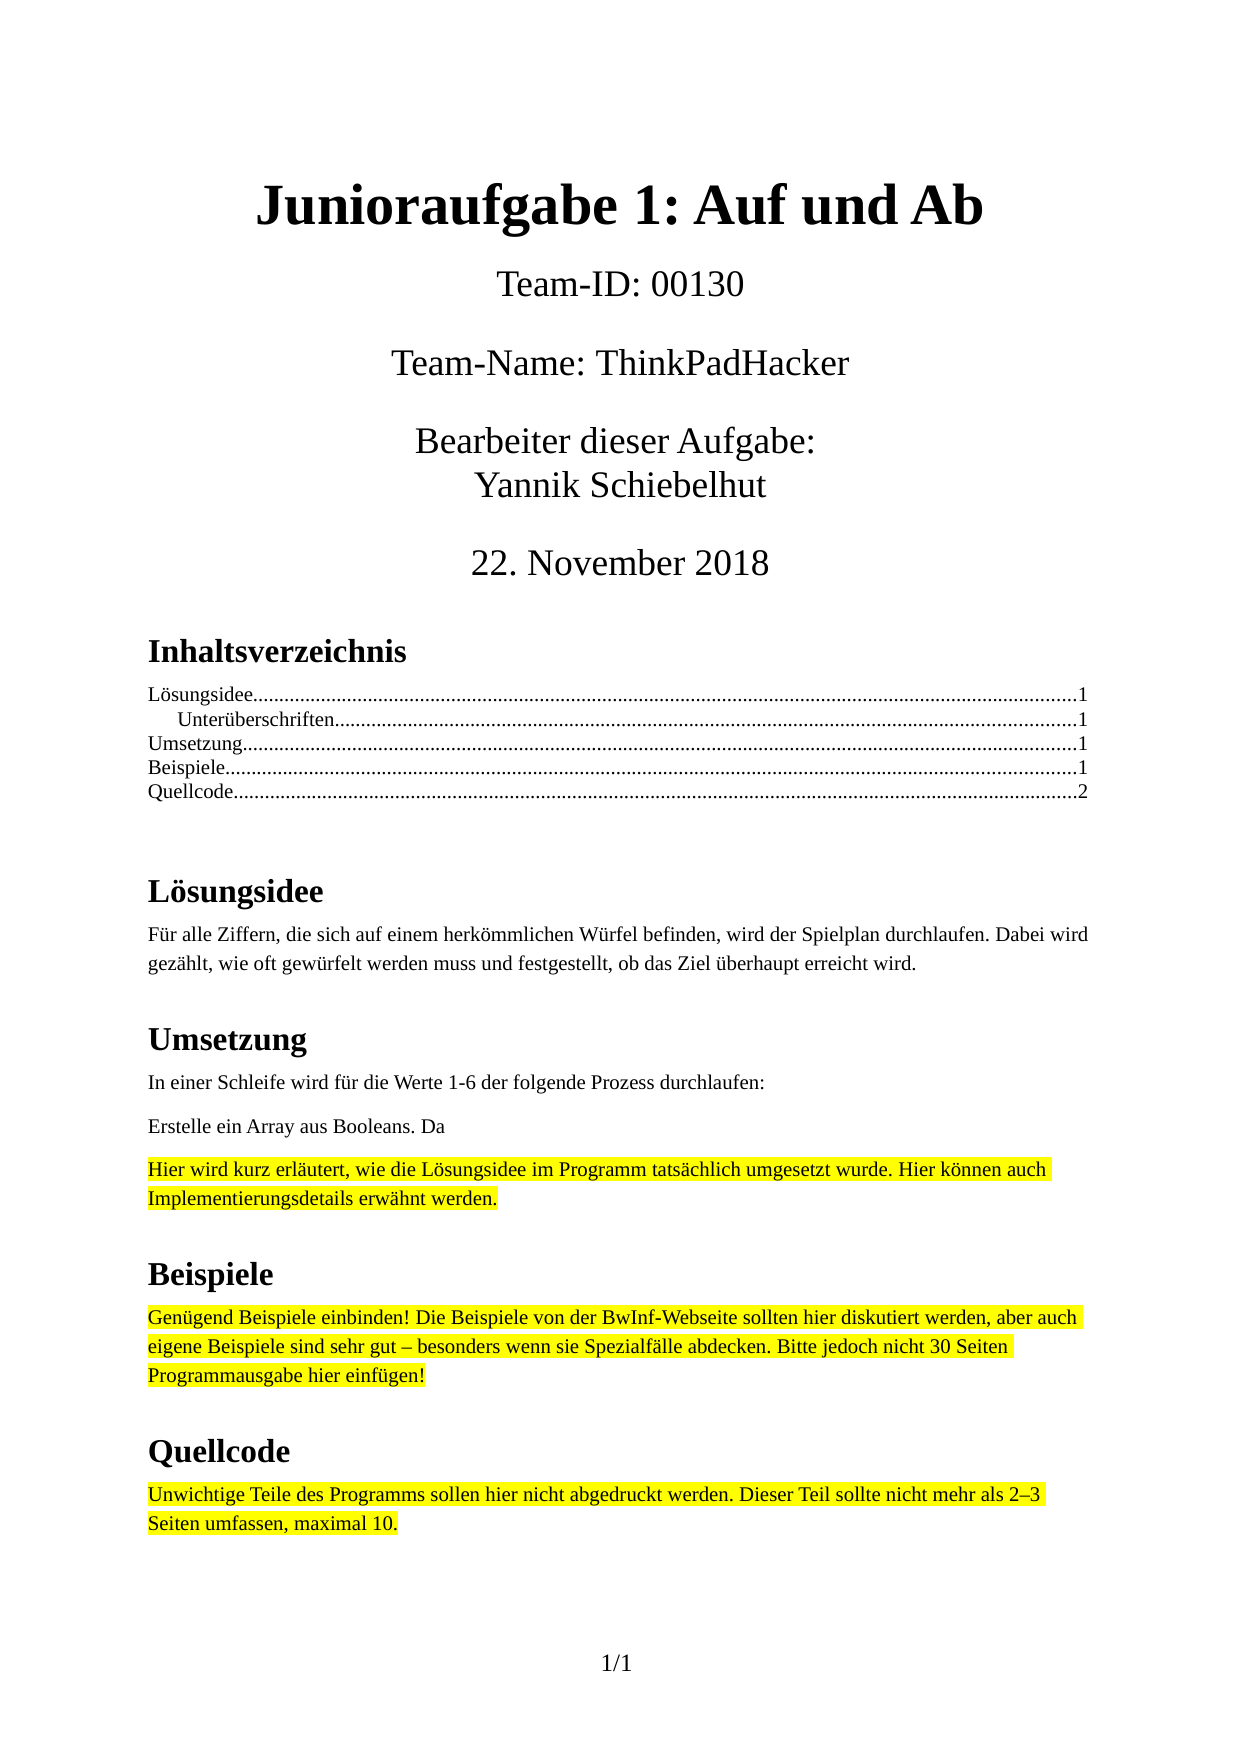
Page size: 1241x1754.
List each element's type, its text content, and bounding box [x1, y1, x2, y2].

subtitle Umsetzung [148, 1019, 1093, 1058]
text Hier wird kurz erläutert, wie die Lösungsidee im Programm tatsächlich umgesetzt wurde. Hier können auch Implementierungsdetails erwähnt werden. [148, 1157, 1093, 1210]
subtitle Bearbeiter dieser Aufgabe: Yannik Schiebelhut [148, 419, 1093, 505]
text Unterüberschriften 1 [177, 706, 1093, 731]
text Erstelle ein Array aus Booleans. Da [148, 1113, 1093, 1138]
subtitle Lösungsidee [148, 871, 1093, 909]
subtitle Team-Name: ThinkPadHacker [148, 340, 1093, 383]
text Für alle Ziffern, die sich auf einem herkömmlichen Würfel befinden, wird der Spielplan durchlaufen. Dabei wird gezählt, wie oft gewürfelt werden muss und festgestellt, ob das Ziel überhaupt erreicht wird. [148, 922, 1093, 975]
subtitle Inhaltsverzeichnis [148, 632, 1093, 670]
subtitle Quellcode [148, 1431, 1093, 1469]
title Junioraufgabe 1: Auf und Ab [148, 170, 1093, 237]
text In einer Schleife wird für die Werte 1-6 der folgende Prozess durchlaufen: [148, 1070, 1093, 1094]
text Umsetzung 1 [148, 731, 1093, 754]
text Lösungsidee 1 [148, 682, 1093, 706]
subtitle Team-ID: 00130 [148, 262, 1093, 305]
text Unwichtige Teile des Programms sollen hier nicht abgedruckt werden. Dieser Teil sollte nicht mehr als 2–3 Seiten umfassen, maximal 10. [148, 1482, 1093, 1535]
subtitle 22. November 2018 [148, 541, 1093, 584]
subtitle Beispiele [148, 1254, 1093, 1293]
text Genügend Beispiele einbinden! Die Beispiele von der BwInf-Webseite sollten hier diskutiert werden, aber auch eigene Beispiele sind sehr gut – besonders wenn sie Spezialfälle abdecken. Bitte jedoch nicht 30 Seiten Programmausgabe hier einfügen! [148, 1305, 1093, 1387]
text Quellcode 2 [148, 779, 1093, 803]
text Beispiele 1 [148, 754, 1093, 779]
